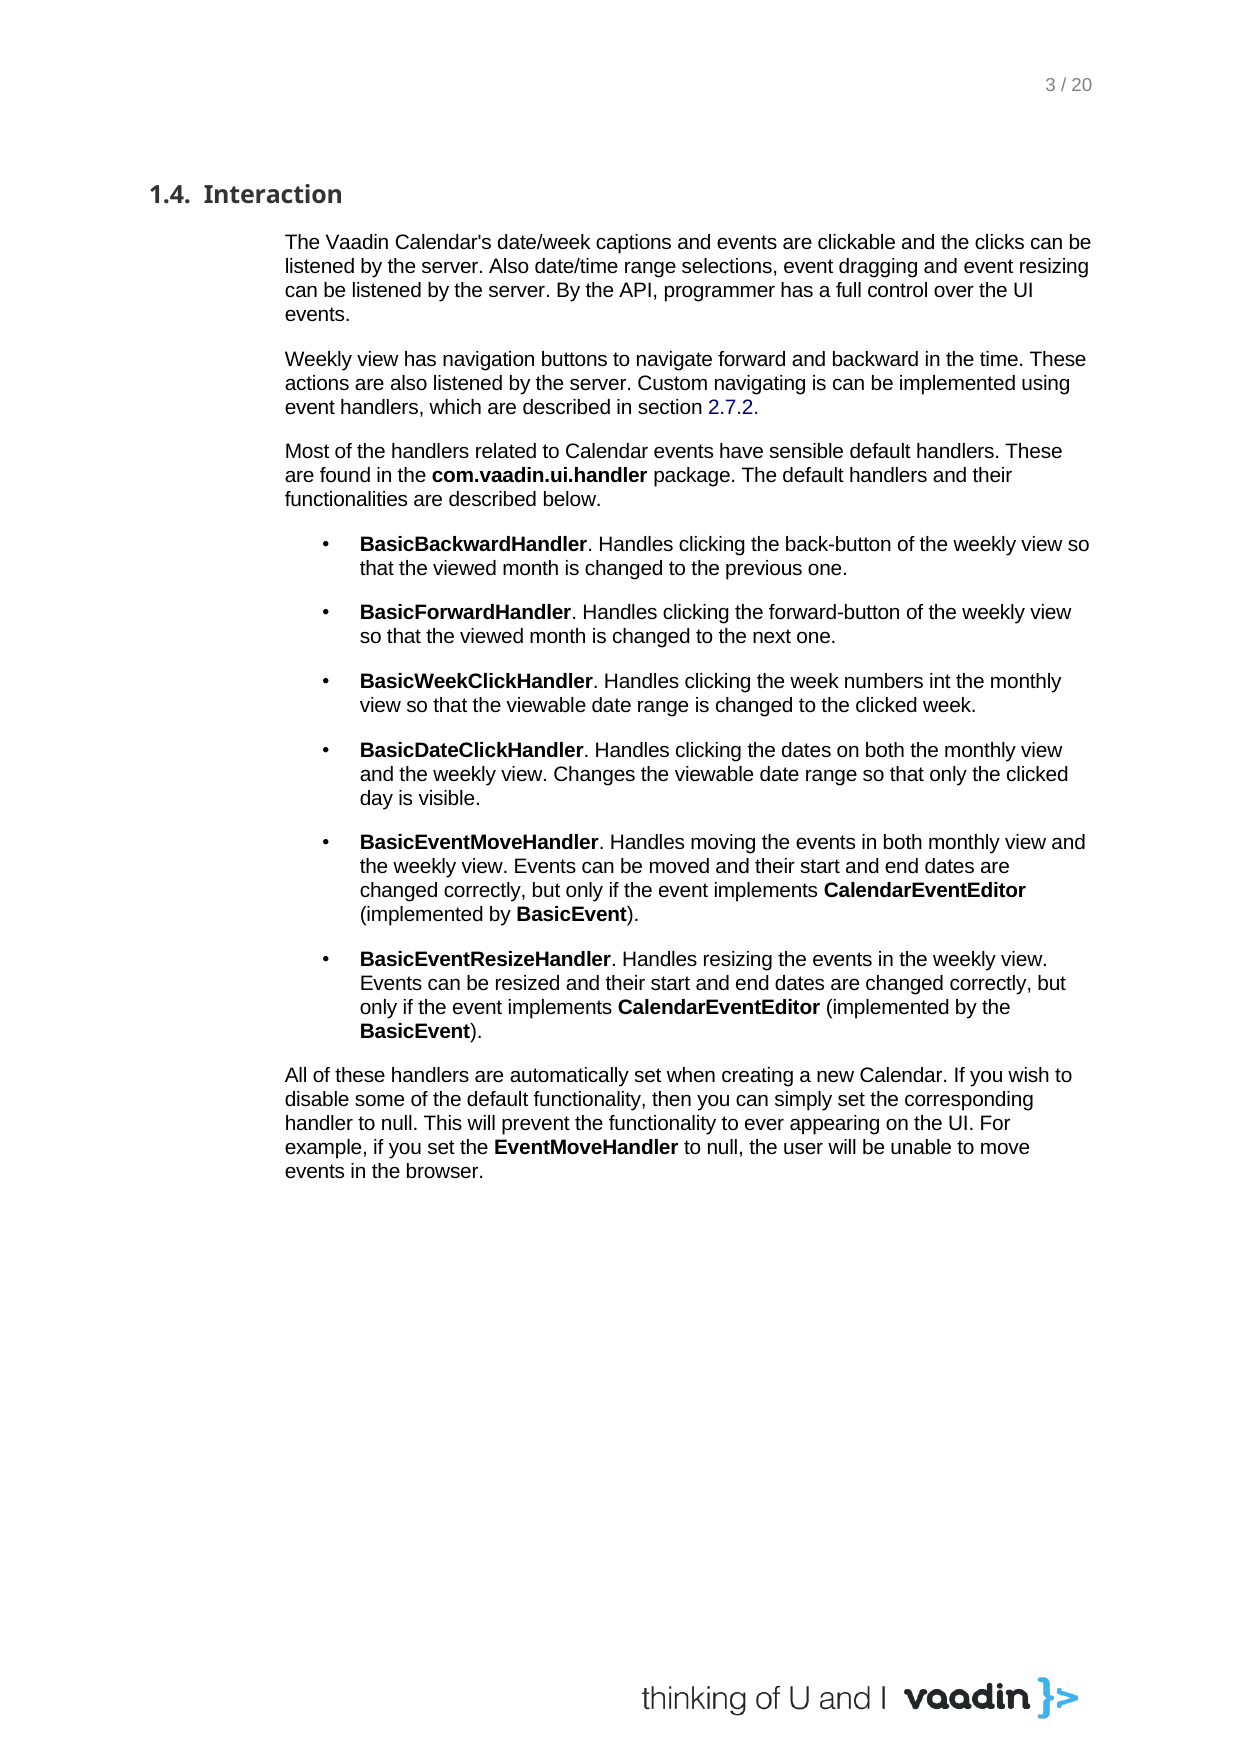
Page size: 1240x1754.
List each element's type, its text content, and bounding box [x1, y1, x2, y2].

list BasicEventMoveHandler. Handles moving the events in both monthly view and the weekly view. Events can be moved and their start and end dates are changed correctly, but only if the event implements CalendarEventEditor (implemented by BasicEvent). [322, 830, 1092, 926]
list BasicBackwardHandler. Handles clicking the back-button of the weekly view so that the viewed month is changed to the previous one. [322, 532, 1092, 579]
picture [641, 1673, 1081, 1721]
list BasicWeekClickHandler. Handles clicking the week numbers int the monthly view so that the viewable date range is changed to the clicked week. [322, 669, 1092, 717]
list BasicForwardHandler. Handles clicking the forward-button of the weekly view so that the viewed month is changed to the next one. [322, 600, 1092, 648]
text Weekly view has navigation buttons to navigate forward and backward in the time. These actions are also listened by the server. Custom navigating is can be implemented using event handlers, which are described in section 2.7.2. [284, 347, 1092, 418]
text All of these handlers are automatically set when creating a new Calendar. If you wish to disable some of the default functionality, then you can simply set the corresponding handler to null. This will prevent the functionality to ever appearing on the UI. For example, if you set the EventMoveHandler to null, the user will be unable to move events in the browser. [284, 1063, 1092, 1183]
list BasicDateClickHandler. Handles clicking the dates on both the monthly view and the weekly view. Changes the viewable date range so that only the clicked day is visible. [322, 737, 1092, 809]
subtitle Interaction [149, 177, 1092, 211]
text Most of the handlers related to Calendar events have sensible default handlers. These are found in the com.vaadin.ui.handler package. The default handlers and their functionalities are described below. [284, 439, 1092, 511]
text The Vaadin Calendar's date/week captions and events are clickable and the clicks can be listened by the server. Also date/time range selections, event dragging and event resizing can be listened by the server. By the API, programmer has a full control over the UI events. [284, 230, 1092, 326]
list BasicEventResizeHandler. Handles resizing the events in the weekly view. Events can be resized and their start and end dates are changed correctly, but only if the event implements CalendarEventEditor (implemented by the BasicEvent). [322, 947, 1092, 1043]
